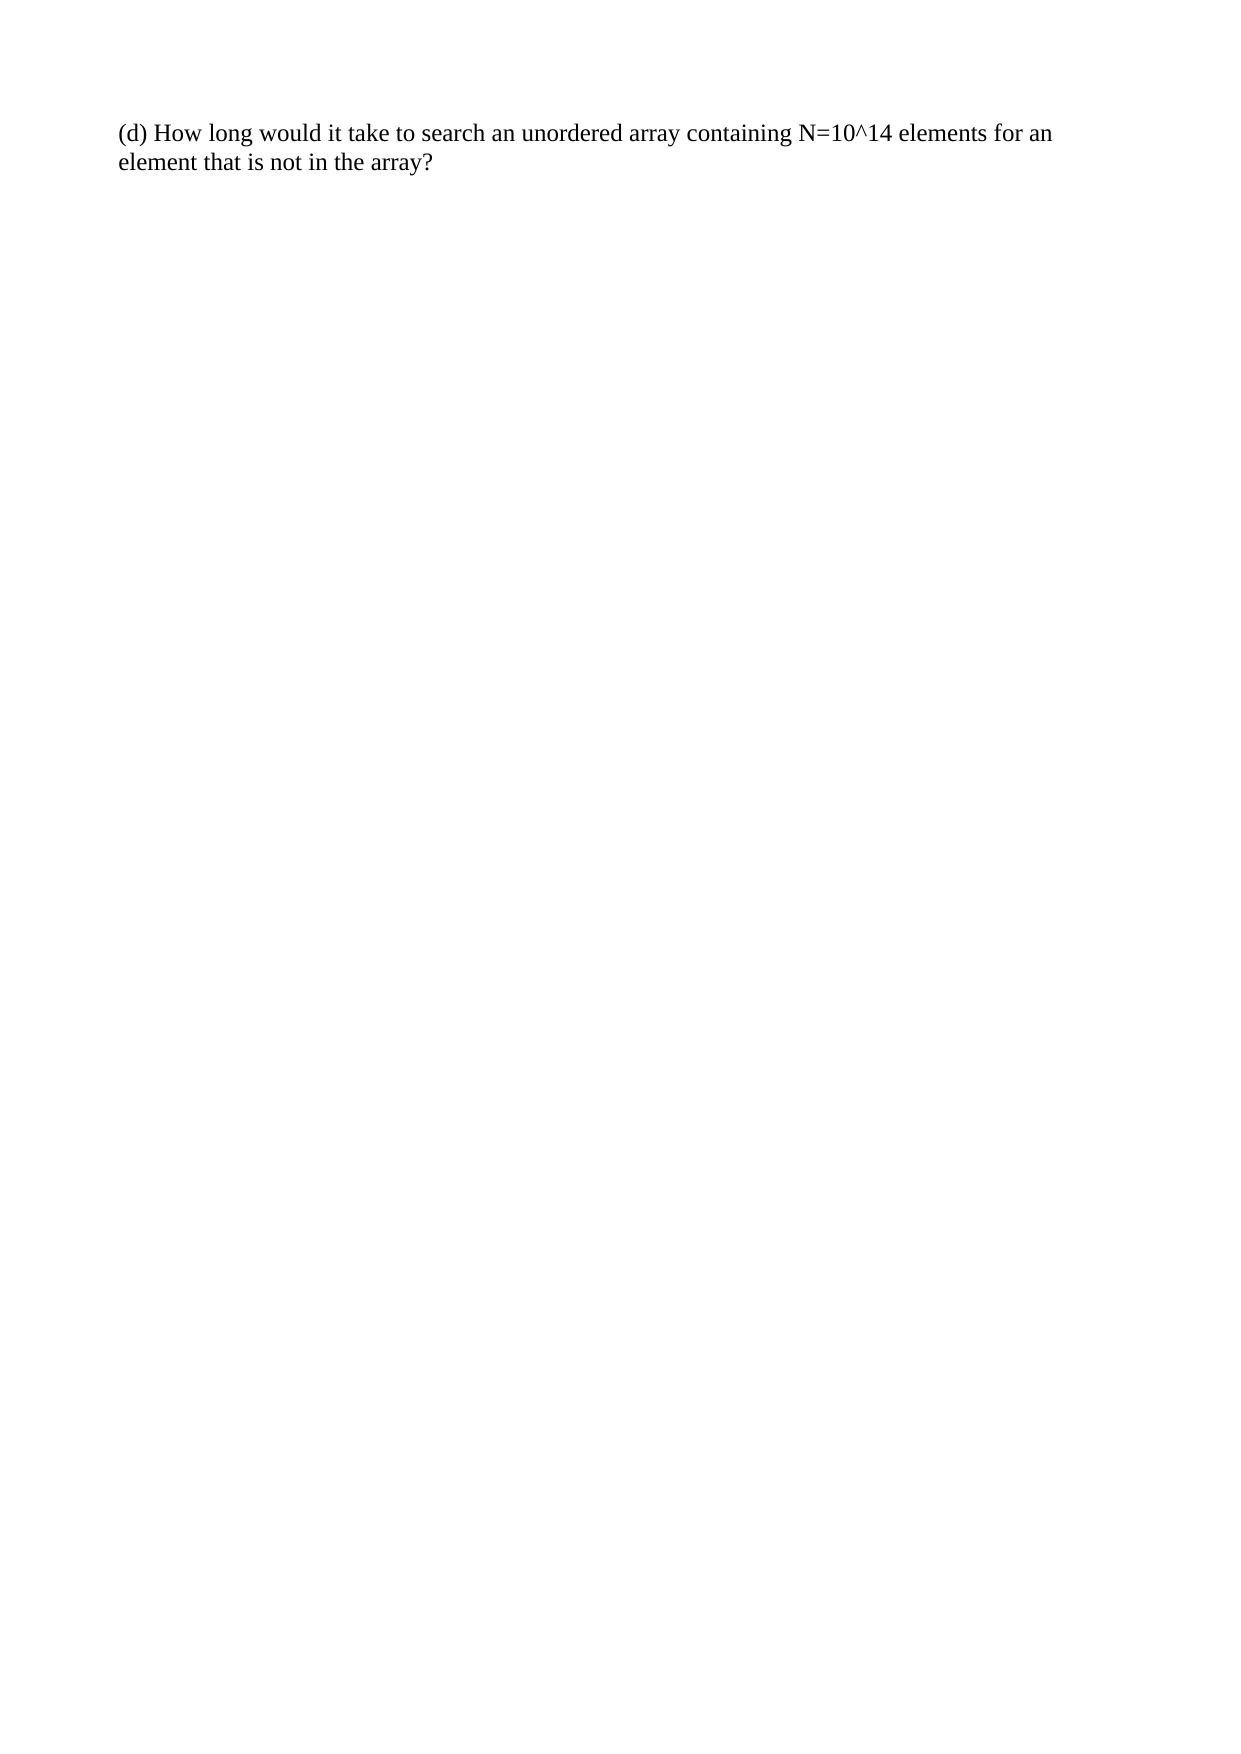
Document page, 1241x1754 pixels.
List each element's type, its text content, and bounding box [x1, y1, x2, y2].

text (d) How long would it take to search an unordered array containing N=10^14 elements for an element that is not in the array? [118, 118, 1122, 176]
